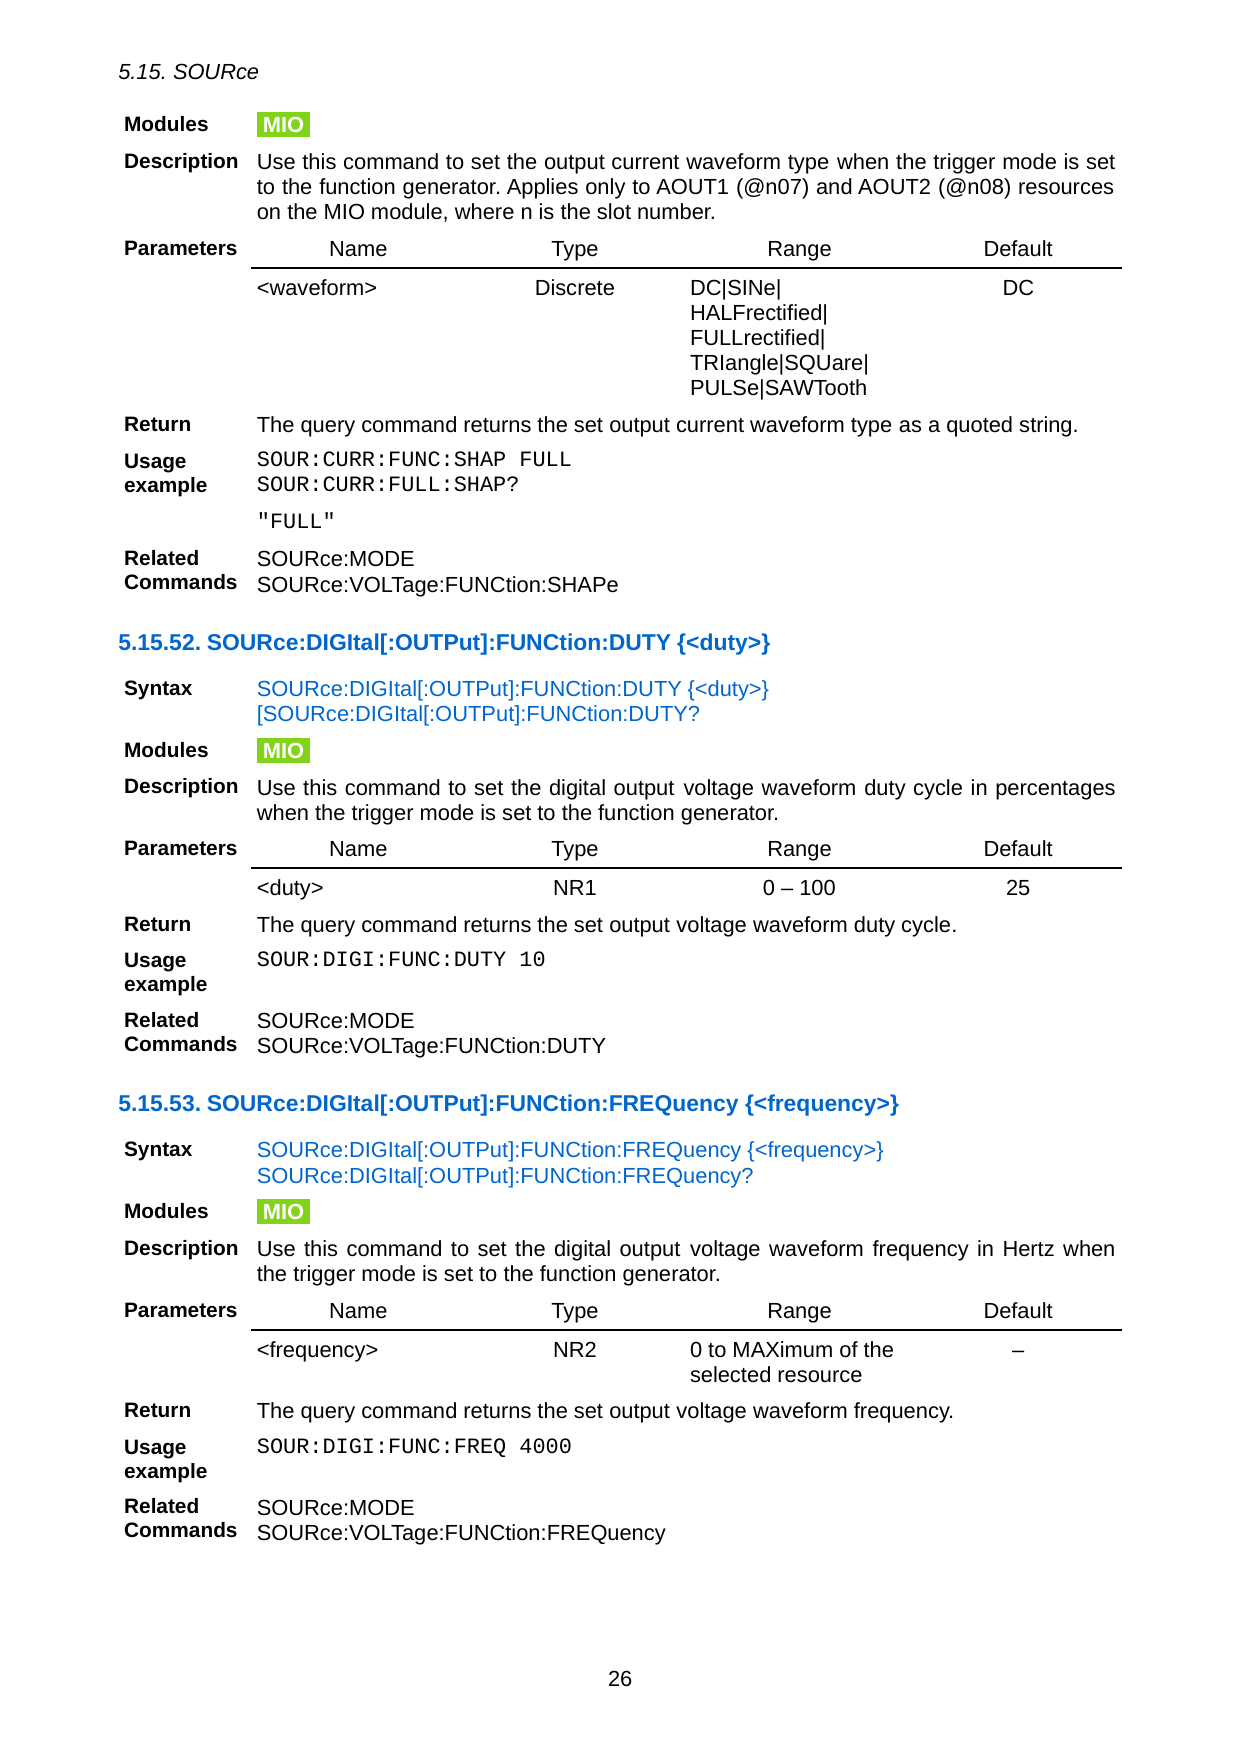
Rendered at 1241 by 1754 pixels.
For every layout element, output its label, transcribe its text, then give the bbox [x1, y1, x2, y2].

table_cell Return [118, 906, 251, 943]
table_cell MIO [251, 106, 1122, 143]
table_cell Default [914, 831, 1122, 867]
table_cell Range [684, 1292, 914, 1329]
table_cell DC [914, 269, 1122, 406]
table_cell Related Commands [118, 1002, 251, 1064]
table_cell Parameters [118, 831, 251, 906]
table_cell 0 – 100 [684, 869, 914, 906]
table_cell Discrete [465, 269, 684, 406]
table_cell Default [914, 1292, 1122, 1329]
table_cell Name [251, 831, 465, 867]
table_cell 25 [914, 869, 1122, 906]
subtitle SOURce:DIGItal[:OUTPut]:FUNCtion:DUTY {<duty>} [118, 629, 1122, 655]
table_cell 0 to MAXimum of the selected resource [684, 1331, 914, 1393]
table_cell Parameters [118, 1292, 251, 1393]
table_cell The query command returns the set output current waveform type as a quoted string. [251, 406, 1122, 443]
table_cell The query command returns the set output voltage waveform frequency. [251, 1393, 1122, 1429]
table_cell Use this command to set the output current waveform type when the trigger mode is set to the function generator. Applies only to AOUT1 (@n07) and AOUT2 (@n08) resources on the MIO module, where n is the slot number. [251, 143, 1122, 230]
table_cell SOUR:DIGI:FUNC:DUTY 10 [251, 943, 1122, 1002]
table_cell Name [251, 1292, 465, 1329]
subtitle SOURce:DIGItal[:OUTPut]:FUNCtion:FREQuency {<frequency>} [118, 1090, 1122, 1117]
table_header SOURce:DIGItal[:OUTPut]:FUNCtion:FREQuency {<frequency>} SOURce:DIGItal[:OUTPut]:FUNCtion:FREQuency? [251, 1132, 1122, 1193]
table_cell Range [684, 831, 914, 867]
table_cell Type [465, 831, 684, 867]
table_cell MIO [251, 732, 1122, 769]
table_header Syntax [118, 1132, 251, 1193]
table_cell Related Commands [118, 541, 251, 602]
table_header SOURce:DIGItal[:OUTPut]:FUNCtion:DUTY {<duty>} [SOURce:DIGItal[:OUTPut]:FUNCtion:DUTY? [251, 670, 1122, 732]
table_cell Name [251, 230, 465, 267]
table_cell – [914, 1331, 1122, 1393]
table_cell Range [684, 230, 914, 267]
table_cell Type [465, 1292, 684, 1329]
table_cell Default [914, 230, 1122, 267]
table_cell Description [118, 143, 251, 230]
table_cell Type [465, 230, 684, 267]
table_cell <waveform> [251, 269, 465, 406]
table_cell The query command returns the set output voltage waveform duty cycle. [251, 906, 1122, 943]
table_cell Usage example [118, 943, 251, 1002]
table_cell SOUR:CURR:FUNC:SHAP FULL SOUR:CURR:FULL:SHAP? "FULL" [251, 443, 1122, 541]
table_cell SOURce:MODE SOURce:VOLTage:FUNCtion:DUTY [251, 1002, 1122, 1064]
table_cell SOUR:DIGI:FUNC:FREQ 4000 [251, 1429, 1122, 1489]
table_cell Modules [118, 1194, 251, 1230]
table_cell NR2 [465, 1331, 684, 1393]
table_cell Return [118, 406, 251, 443]
table_cell SOURce:MODE SOURce:VOLTage:FUNCtion:FREQuency [251, 1489, 1122, 1551]
table_cell Use this command to set the digital output voltage waveform frequency in Hertz when the trigger mode is set to the function generator. [251, 1230, 1122, 1292]
table_cell Modules [118, 106, 251, 143]
table_cell Use this command to set the digital output voltage waveform duty cycle in percentages when the trigger mode is set to the function generator. [251, 769, 1122, 831]
table_cell Description [118, 769, 251, 831]
table_header Syntax [118, 670, 251, 732]
table_cell SOURce:MODE SOURce:VOLTage:FUNCtion:SHAPe [251, 541, 1122, 602]
table_cell Parameters [118, 230, 251, 406]
table_cell <duty> [251, 869, 465, 906]
table_cell Description [118, 1230, 251, 1292]
table_cell DC|SINe|HALFrectified|FULLrectified|TRIangle|SQUare|PULSe|SAWTooth [684, 269, 914, 406]
table_cell Modules [118, 732, 251, 769]
table_cell <frequency> [251, 1331, 465, 1393]
table_cell Usage example [118, 1429, 251, 1489]
table_cell MIO [251, 1194, 1122, 1230]
table_cell NR1 [465, 869, 684, 906]
table_cell Usage example [118, 443, 251, 541]
table_cell Return [118, 1393, 251, 1429]
table_cell Related Commands [118, 1489, 251, 1551]
